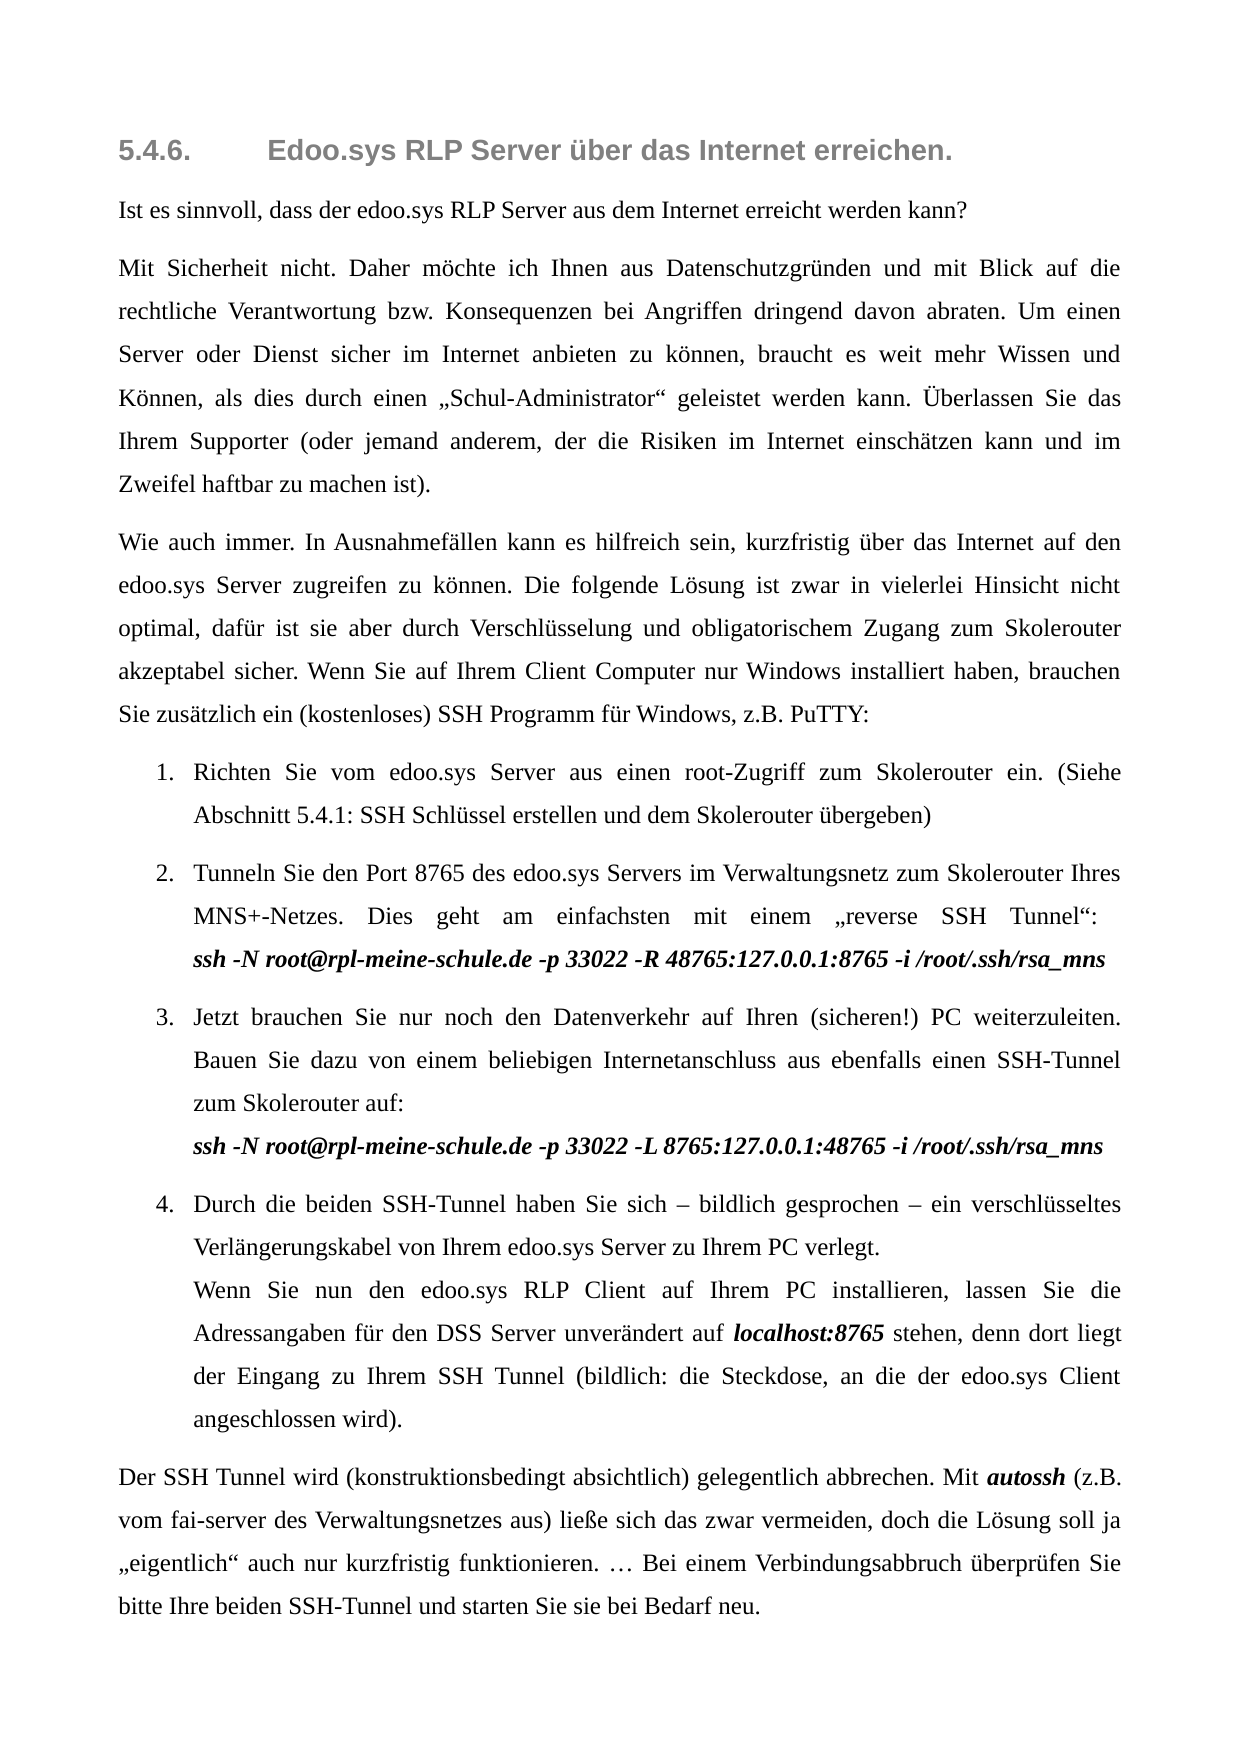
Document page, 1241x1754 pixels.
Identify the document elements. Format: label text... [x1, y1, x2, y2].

list Tunneln Sie den Port 8765 des edoo.sys Servers im Verwaltungsnetz zum Skolerouter Ihres MNS+-Netzes. Dies geht am einfachsten mit einem „reverse SSH Tunnel“: ssh -N root@rpl-meine-schule.de -p 33022 -R 48765:127.0.0.1:8765 -i /root/.ssh/rsa_mns [156, 858, 1122, 973]
list Durch die beiden SSH-Tunnel haben Sie sich – bildlich gesprochen – ein verschlüsseltes Verlängerungskabel von Ihrem edoo.sys Server zu Ihrem PC verlegt. Wenn Sie nun den edoo.sys RLP Client auf Ihrem PC installieren, lassen Sie die Adressangaben für den DSS Server unverändert auf localhost:8765 stehen, denn dort liegt der Eingang zu Ihrem SSH Tunnel (bildlich: die Steckdose, an die der edoo.sys Client angeschlossen wird). [156, 1189, 1122, 1433]
list Jetzt brauchen Sie nur noch den Datenverkehr auf Ihren (sicheren!) PC weiterzuleiten. Bauen Sie dazu von einem beliebigen Internetanschluss aus ebenfalls einen SSH-Tunnel zum Skolerouter auf: ssh -N root@rpl-meine-schule.de -p 33022 -L 8765:127.0.0.1:48765 -i /root/.ssh/rsa_mns [156, 1002, 1122, 1160]
list Richten Sie vom edoo.sys Server aus einen root-Zugriff zum Skolerouter ein. (Siehe Abschnitt 5.4.1: SSH Schlüssel erstellen und dem Skolerouter übergeben) [156, 757, 1122, 829]
text Der SSH Tunnel wird (konstruktionsbedingt absichtlich) gelegentlich abbrechen. Mit autossh (z.B. vom fai-server des Verwaltungsnetzes aus) ließe sich das zwar vermeiden, doch die Lösung soll ja „eigentlich“ auch nur kurzfristig funktionieren. … Bei einem Verbindungsabbruch überprüfen Sie bitte Ihre beiden SSH-Tunnel und starten Sie sie bei Bedarf neu. [118, 1462, 1122, 1620]
text Wie auch immer. In Ausnahmefällen kann es hilfreich sein, kurzfristig über das Internet auf den edoo.sys Server zugreifen zu können. Die folgende Lösung ist zwar in vielerlei Hinsicht nicht optimal, dafür ist sie aber durch Verschlüsselung und obligatorischem Zugang zum Skolerouter akzeptabel sicher. Wenn Sie auf Ihrem Client Computer nur Windows installiert haben, brauchen Sie zusätzlich ein (kostenloses) SSH Programm für Windows, z.B. PuTTY: [118, 527, 1122, 728]
text Mit Sicherheit nicht. Daher möchte ich Ihnen aus Datenschutzgründen und mit Blick auf die rechtliche Verantwortung bzw. Konsequenzen bei Angriffen dringend davon abraten. Um einen Server oder Dienst sicher im Internet anbieten zu können, braucht es weit mehr Wissen und Können, als dies durch einen „Schul-Administrator“ geleistet werden kann. Überlassen Sie das Ihrem Supporter (oder jemand anderem, der die Risiken im Internet einschätzen kann und im Zweifel haftbar zu machen ist). [118, 253, 1122, 498]
subtitle Edoo.sys RLP Server über das Internet erreichen. [118, 133, 1122, 166]
text Ist es sinnvoll, dass der edoo.sys RLP Server aus dem Internet erreicht werden kann? [118, 196, 1122, 224]
